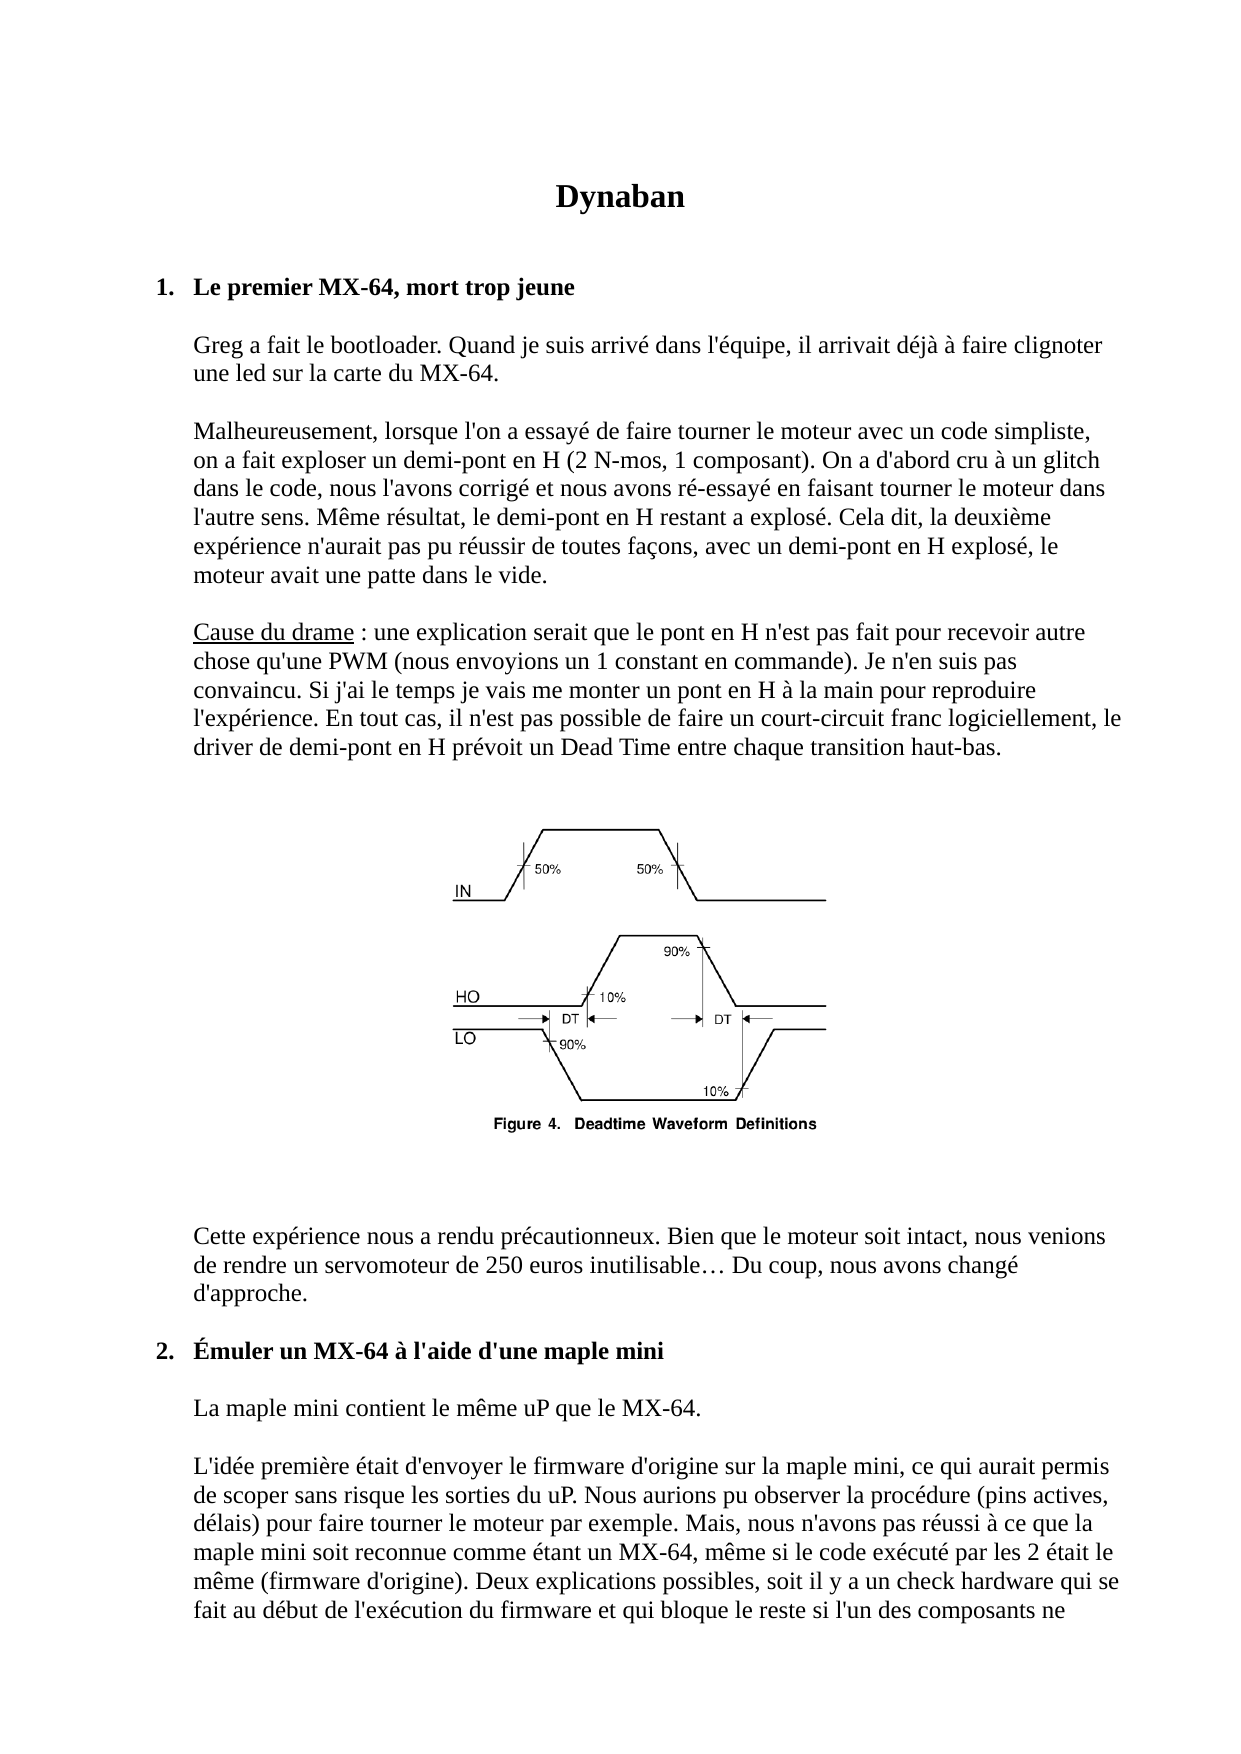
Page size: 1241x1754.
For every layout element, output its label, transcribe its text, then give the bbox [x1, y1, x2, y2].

list Émuler un MX-64 à l'aide d'une maple mini [156, 1336, 1122, 1365]
list La maple mini contient le même uP que le MX-64. [156, 1393, 1122, 1422]
list Malheureusement, lorsque l'on a essayé de faire tourner le moteur avec un code simpliste, on a fait exploser un demi-pont en H (2 N-mos, 1 composant). On a d'abord cru à un glitch dans le code, nous l'avons corrigé et nous avons ré-essayé en faisant tourner le moteur dans l'autre sens. Même résultat, le demi-pont en H restant a explosé. Cela dit, la deuxième expérience n'aurait pas pu réussir de toutes façons, avec un demi-pont en H explosé, le moteur avait une patte dans le vide. [156, 416, 1122, 588]
text Dynaban [118, 176, 1122, 215]
list Cette expérience nous a rendu précautionneux. Bien que le moteur soit intact, nous venions de rendre un servomoteur de 250 euros inutilisable… Du coup, nous avons changé d'approche. [156, 1221, 1122, 1307]
picture [436, 793, 845, 1142]
list Cause du drame : une explication serait que le pont en H n'est pas fait pour recevoir autre chose qu'une PWM (nous envoyions un 1 constant en commande). Je n'en suis pas convaincu. Si j'ai le temps je vais me monter un pont en H à la main pour reproduire l'expérience. En tout cas, il n'est pas possible de faire un court-circuit franc logiciellement, le driver de demi-pont en H prévoit un Dead Time entre chaque transition haut-bas. [156, 617, 1122, 761]
list Le premier MX-64, mort trop jeune [156, 272, 1122, 330]
list Greg a fait le bootloader. Quand je suis arrivé dans l'équipe, il arrivait déjà à faire clignoter une led sur la carte du MX-64. [156, 330, 1122, 416]
list L'idée première était d'envoyer le firmware d'origine sur la maple mini, ce qui aurait permis de scoper sans risque les sorties du uP. Nous aurions pu observer la procédure (pins actives, délais) pour faire tourner le moteur par exemple. Mais, nous n'avons pas réussi à ce que la maple mini soit reconnue comme étant un MX-64, même si le code exécuté par les 2 était le même (firmware d'origine). Deux explications possibles, soit il y a un check hardware qui se fait au début de l'exécution du firmware et qui bloque le reste si l'un des composants ne [156, 1451, 1122, 1623]
